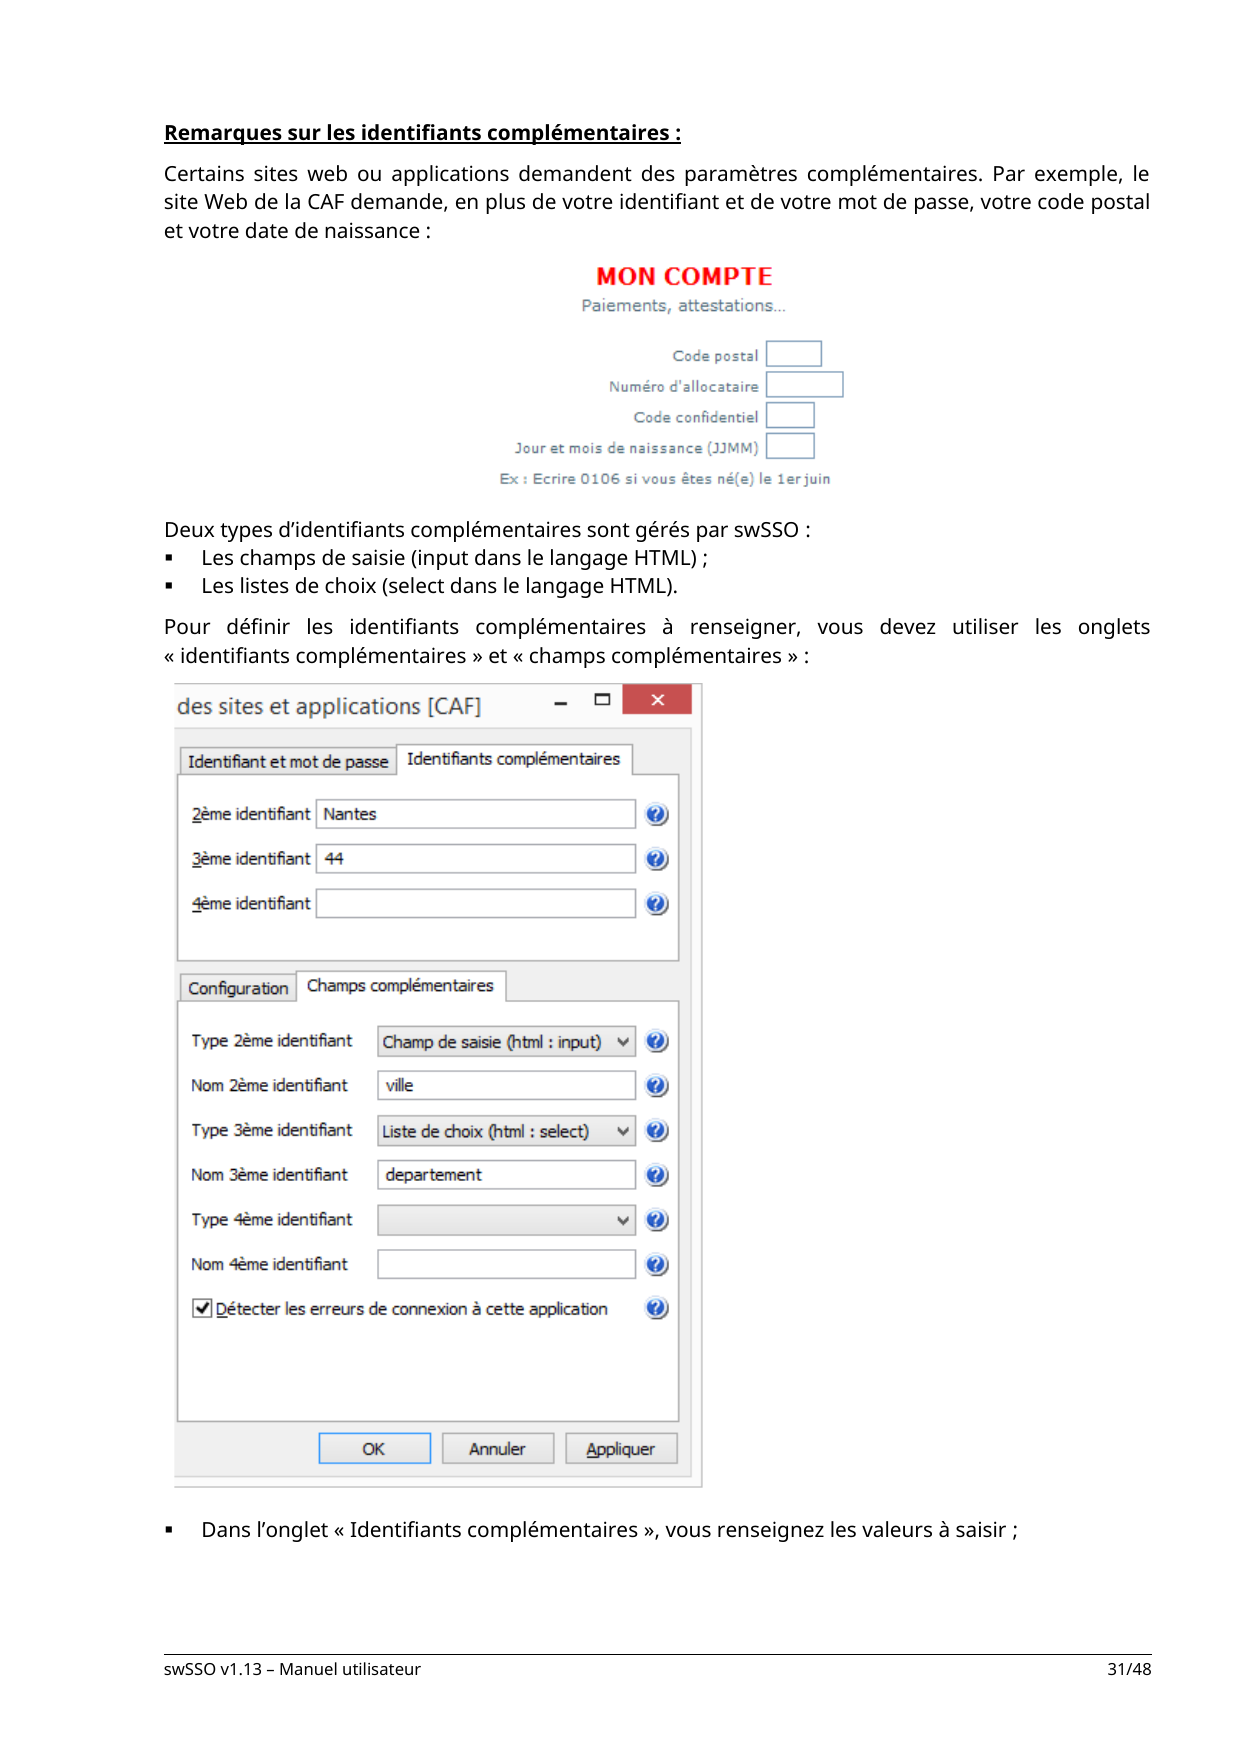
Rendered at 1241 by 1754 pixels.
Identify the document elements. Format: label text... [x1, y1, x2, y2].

text Certains sites web ou applications demandent des paramètres complémentaires. Par exemple, le site Web de la CAF demande, en plus de votre identifiant et de votre mot de passe, votre code postal et votre date de naissance : [164, 159, 1152, 244]
list Remarques sur les identifiants complémentaires : [164, 118, 1152, 147]
list Les champs de saisie (input dans le langage HTML) ; [164, 543, 1152, 572]
picture [486, 253, 867, 506]
text Pour définir les identifiants complémentaires à renseigner, vous devez utiliser les onglets « identifiants complémentaires » et « champs complémentaires » : [164, 612, 1152, 669]
list Les listes de choix (select dans le langage HTML). [164, 572, 1152, 600]
list Dans l’onglet « Identifiants complémentaires », vous renseignez les valeurs à saisir ; [164, 1516, 1152, 1544]
list Deux types d’identifiants complémentaires sont gérés par swSSO : [164, 515, 1152, 543]
